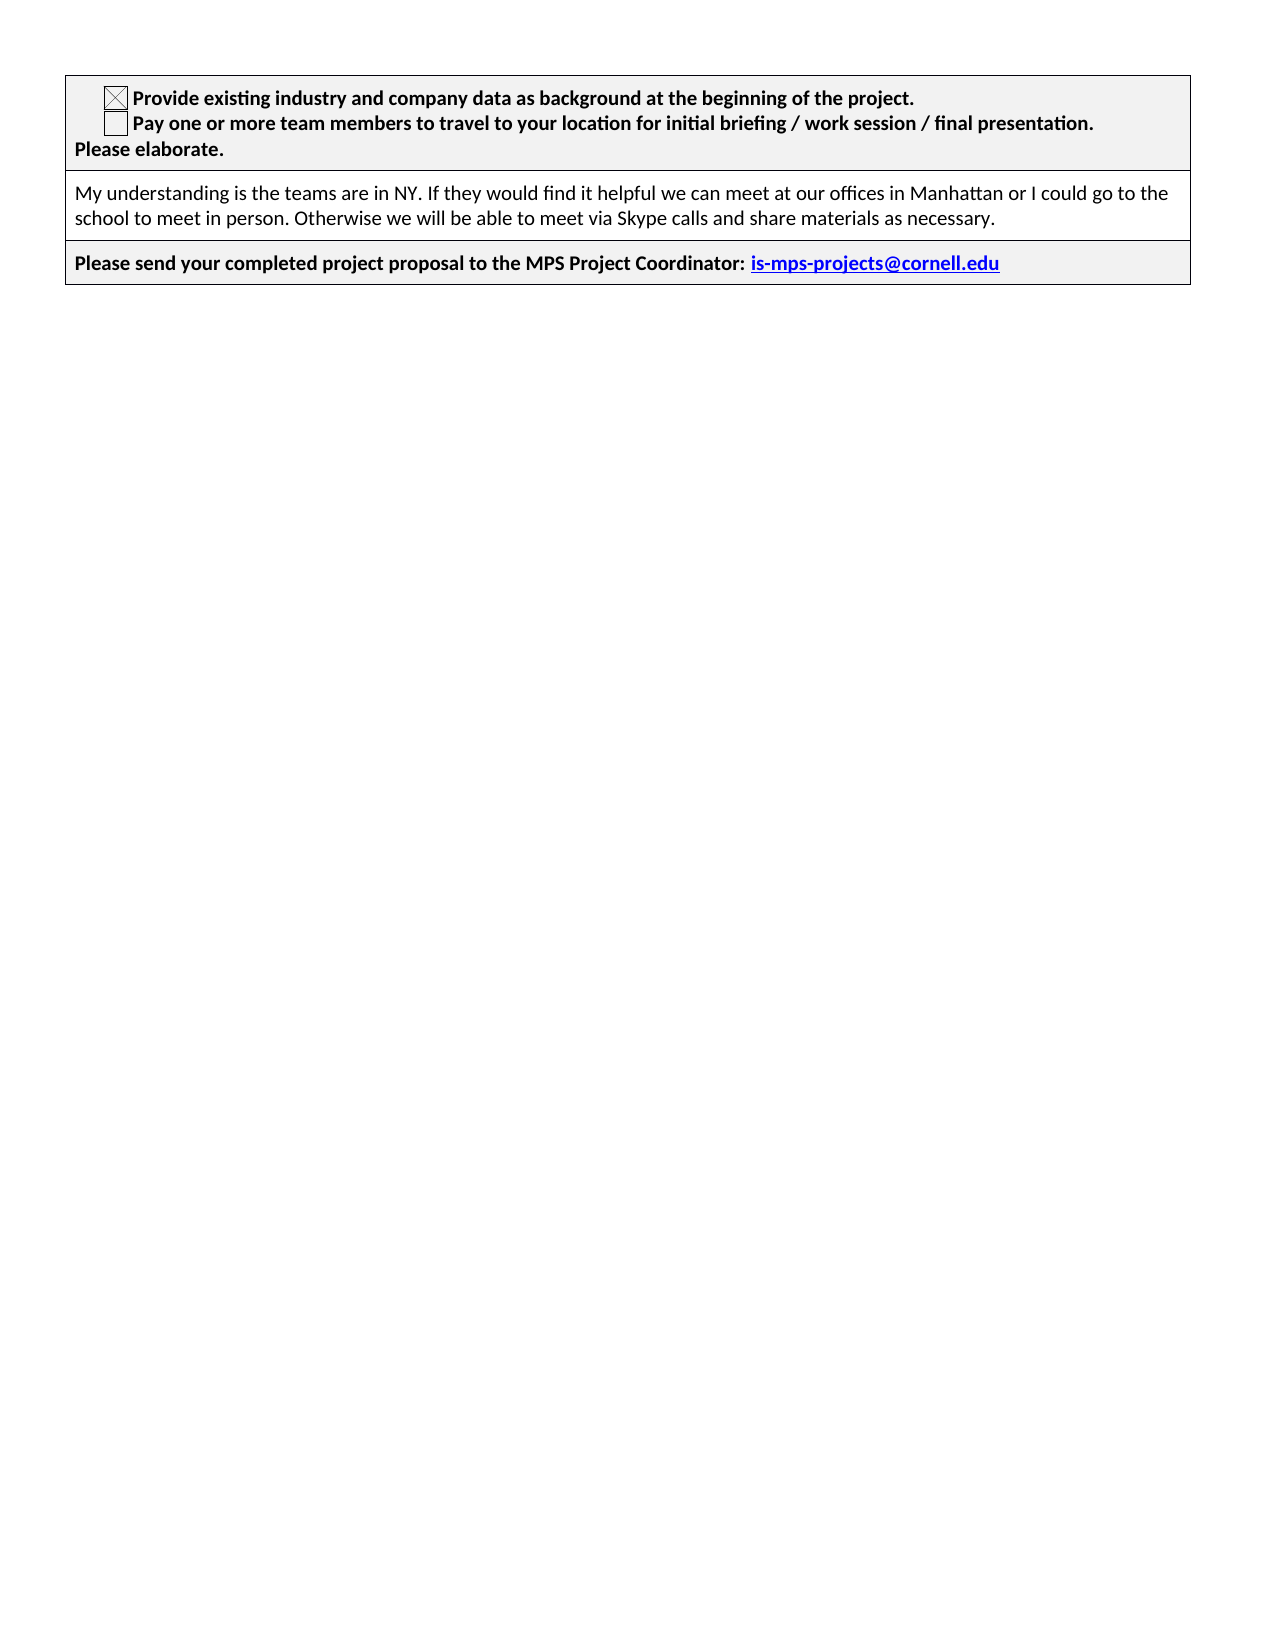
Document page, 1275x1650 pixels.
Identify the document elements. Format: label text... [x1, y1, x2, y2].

table_cell My understanding is the teams are in NY. If they would find it helpful we can meet at our offices in Manhattan or I could go to the school to meet in person. Otherwise we will be able to meet via Skype calls and share materials as necessary. [66, 171, 1190, 240]
table_cell Please send your completed project proposal to the MPS Project Coordinator: is-mps-projects@cornell.edu [66, 241, 1190, 284]
table_cell Provide existing industry and company data as background at the beginning of the project. Pay one or more team members to travel to your location for initial briefing / work session / final presentation. Please elaborate. [66, 76, 1190, 170]
